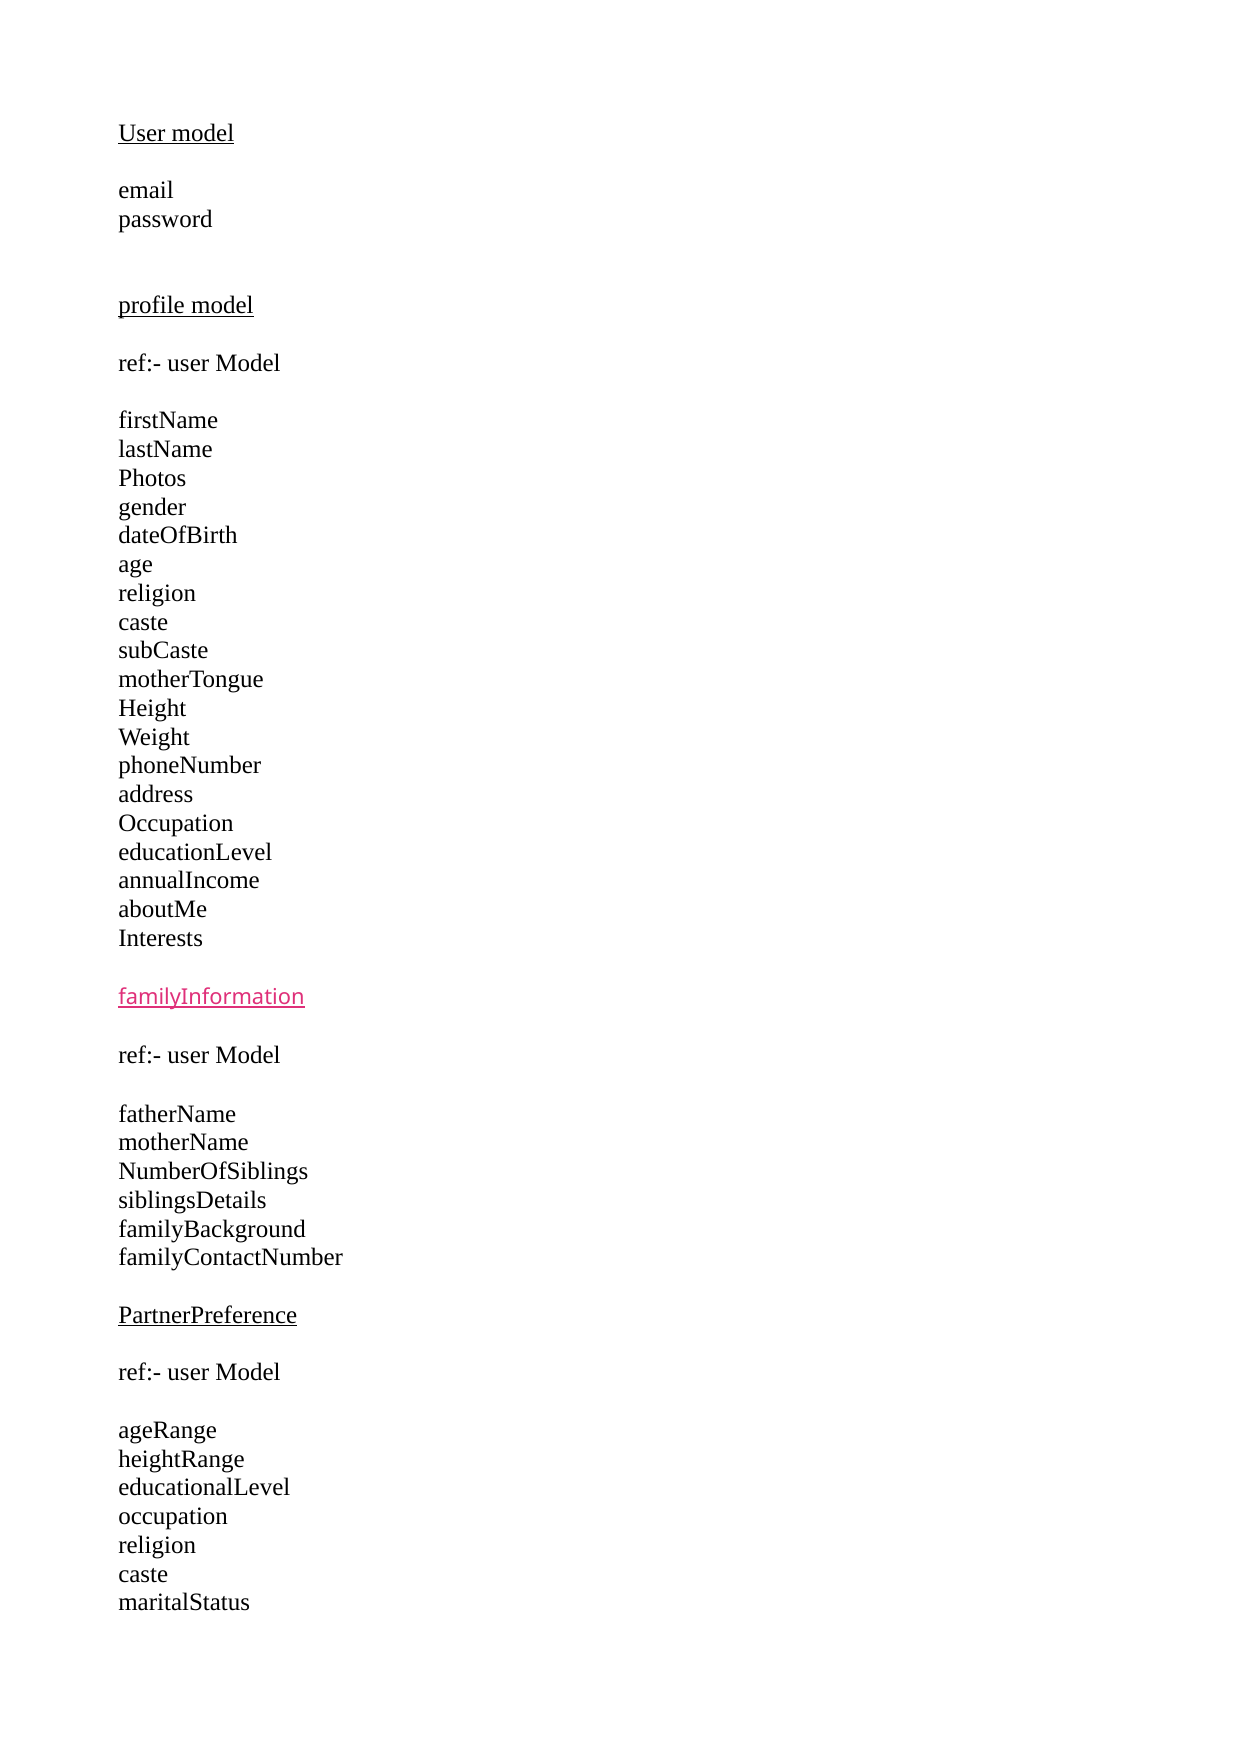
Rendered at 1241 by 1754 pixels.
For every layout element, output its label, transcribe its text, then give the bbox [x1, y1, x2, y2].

text Interests [118, 923, 1122, 952]
text caste [118, 607, 1122, 636]
text aboutMe [118, 894, 1122, 923]
text Occupation [118, 808, 1122, 837]
text motherTongue [118, 664, 1122, 693]
text profile model [118, 291, 1122, 319]
text familyBackground [118, 1214, 1122, 1242]
text NumberOfSiblings [118, 1156, 1122, 1185]
text lastName [118, 434, 1122, 463]
text phoneNumber [118, 751, 1122, 779]
text educationalLevel [118, 1472, 1122, 1501]
text familyInformation [118, 981, 1122, 1010]
text PartnerPreference [118, 1300, 1122, 1329]
text password [118, 204, 1122, 233]
text religion [118, 1530, 1122, 1559]
text address [118, 779, 1122, 808]
text siblingsDetails [118, 1185, 1122, 1214]
text educationLevel [118, 837, 1122, 866]
text dateOfBirth [118, 521, 1122, 549]
text email [118, 176, 1122, 204]
text ref:- user Model [118, 1357, 1122, 1386]
text annualIncome [118, 866, 1122, 894]
text occupation [118, 1501, 1122, 1530]
text religion [118, 578, 1122, 607]
text familyContactNumber [118, 1242, 1122, 1271]
text subCaste [118, 636, 1122, 664]
text fatherName [118, 1099, 1122, 1127]
text Height [118, 693, 1122, 722]
text caste [118, 1559, 1122, 1587]
text gender [118, 492, 1122, 521]
text ageRange [118, 1415, 1122, 1444]
text Photos [118, 463, 1122, 492]
text Weight [118, 722, 1122, 751]
text ref:- user Model [118, 1040, 1122, 1069]
text firstName [118, 406, 1122, 434]
text User model [118, 118, 1122, 147]
text maritalStatus [118, 1587, 1122, 1616]
text heightRange [118, 1444, 1122, 1472]
text motherName [118, 1127, 1122, 1156]
text ref:- user Model [118, 348, 1122, 377]
text age [118, 549, 1122, 578]
